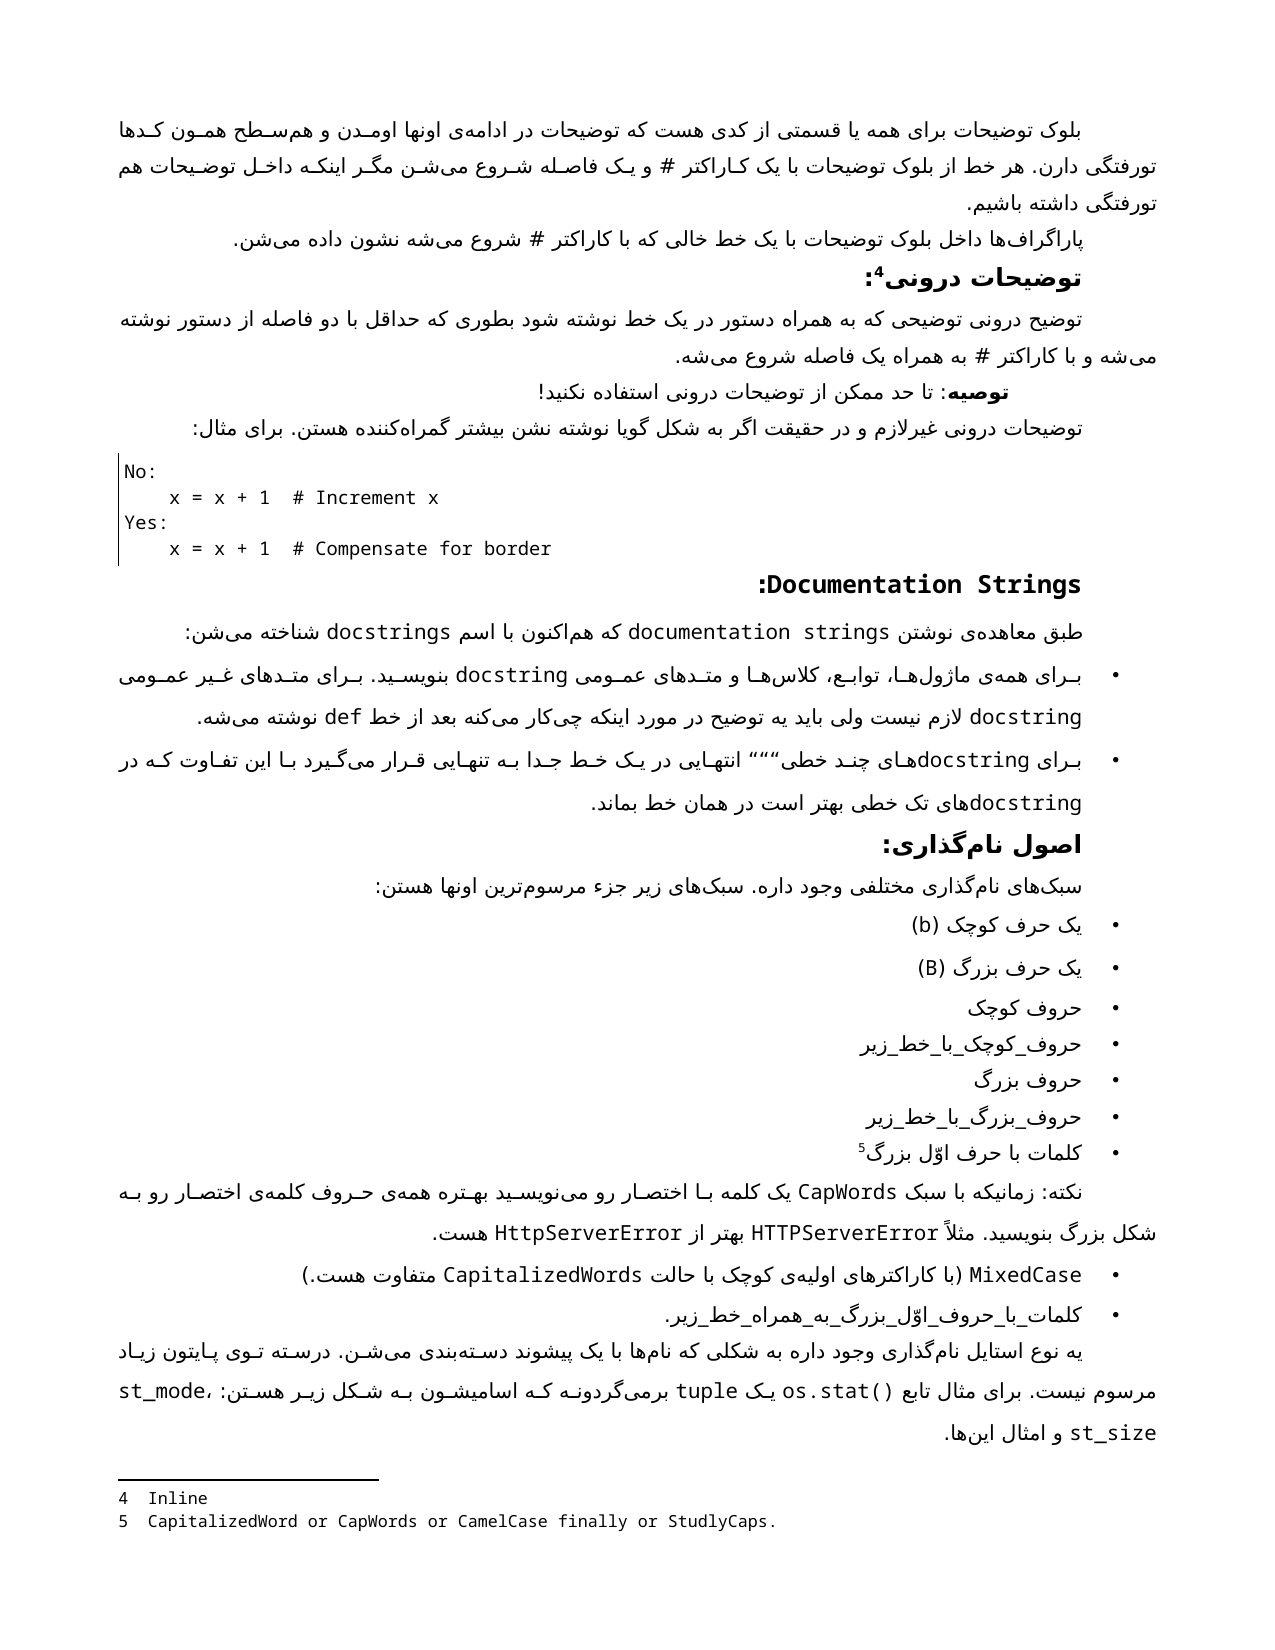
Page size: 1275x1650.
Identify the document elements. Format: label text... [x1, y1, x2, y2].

text سبک‌های نام‌‌گذاری مختلفی وجود داره. سبک‌های زیر جزء مرسوم‌ترین اونها هستن: [118, 874, 1157, 898]
list حروف_کوچک_با_خط_زیر [118, 1032, 1119, 1056]
list حروف_بزرگ_با_خط_زیر [118, 1105, 1119, 1129]
list برای همه‌ی ماژول‌ها، توابع، کلاس‌ها و متد‌های عمومی docstring بنویسید. برای متد‌های غیر عمومی docstring لازم نیست ولی باید یه توضیح در مورد اینکه چی‌کار می‌کنه بعد از خط def نوشته می‌شه. [118, 660, 1120, 731]
list کلمات با حرف اوّل بزرگ [118, 1141, 1119, 1165]
list CapitalizedWord or CapWords or CamelCase finally or StudlyCaps. [118, 1509, 1157, 1532]
text Documentation Strings: [118, 566, 1157, 600]
text یه نوع استایل نام‌گذاری وجود داره به شکلی که نام‌ها با یک پیشوند دسته‌بندی می‌شن. درسته توی پایتون زیاد مرسوم نیست. برای مثال تابع ‪os.stat()‬ یک tuple برمی‌گردونه که اسامیشون به شکل زیر هستن: st_mode، st_size و امثال این‌ها. [118, 1339, 1157, 1447]
list یک حرف کوچک (b) [118, 910, 1119, 939]
text توضیح درونی توضیحی که به همراه دستور در یک خط نوشته شود بطوری که حداقل با دو فاصله از دستور نوشته می‌شه و با کاراکتر # به همراه یک فاصله شروع می‌شه. [118, 307, 1157, 368]
text پاراگراف‌ها داخل بلوک توضیحات با یک خط خالی که با کاراکتر # شروع می‌شه نشون داده می‌شن. [118, 227, 1157, 251]
text Inline [118, 1486, 1157, 1509]
text توضیحات درونی: [118, 263, 1157, 293]
text طبق معاهده‌ی نوشتن documentation strings که هم‌اکنون با اسم docstrings شناخته می‌شن: [118, 617, 1157, 646]
text بلوک توضیحات برای همه یا قسمتی از کدی هست که توضیحات در ادامه‌ی اونها اومدن و هم‌سطح همون کد‌ها تورفتگی دارن. هر خط از بلوک توضیحات با یک کاراکتر # و یک فاصله شروع می‌شن مگر اینکه داخل توضیحات هم تورفتگی داشته باشیم. [118, 118, 1157, 215]
list یک حرف بزرگ (B) [118, 953, 1119, 981]
text توضیحات درونی غیرلازم و در حقیقت اگر به شکل گویا نوشته نشن بیشتر گمراه‌کننده هستن. برای مثال: [118, 416, 1157, 441]
list کلمات_با_حروف_اوّل_بزرگ_به_همراه_خط_زیر. [118, 1303, 1119, 1327]
list برای docstring‌های چند خطی“““ انتهایی در یک خط جدا به تنهایی قرار می‌گیرد با این تفاوت که در docstring‌های تک خطی بهتر است در همان خط بماند. [118, 745, 1120, 816]
text اصول نام‌گذاری: [118, 830, 1157, 859]
list حروف کوچک [118, 996, 1119, 1020]
text توصیه: تا حد ممکن از توضیحات درونی استفاده نکنید! [118, 380, 1157, 404]
list حروف بزرگ [118, 1068, 1119, 1093]
table_header No: x = x + 1 # Increment x Yes: x = x + 1 # Compensate for border [119, 453, 1157, 566]
text نکته: زمانیکه با سبک CapWords یک کلمه با اختصار رو می‌نویسید بهتره همه‌ی حروف کلمه‌ی اختصار رو به شکل بزرگ بنویسید. مثلاً HTTPServerError بهتر از HttpServerError هست. [118, 1177, 1157, 1246]
list MixedCase (با کاراکتر‌های اولیه‌ی کوچک با حالت CapitalizedWords متفاوت هست.) [118, 1261, 1119, 1289]
